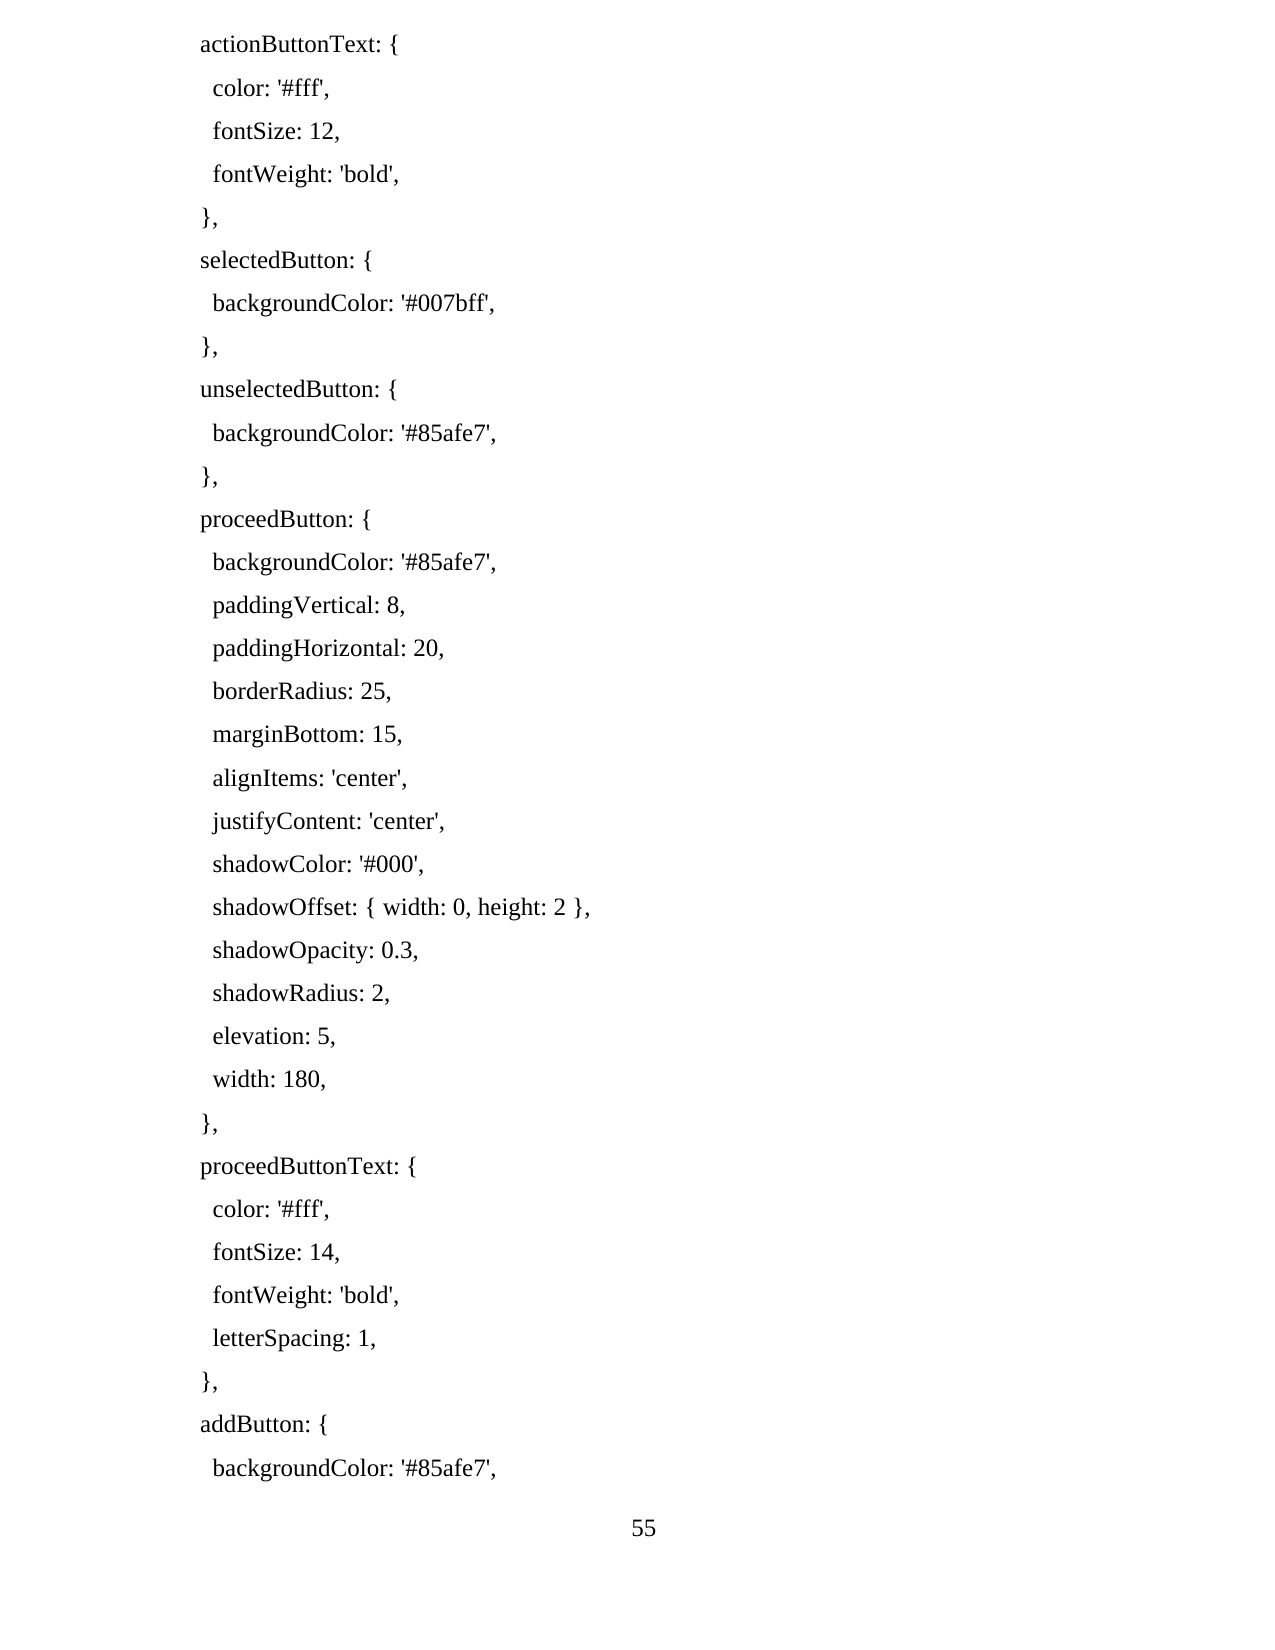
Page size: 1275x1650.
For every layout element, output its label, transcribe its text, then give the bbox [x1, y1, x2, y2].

text fontWeight: 'bold', [187, 1280, 1126, 1309]
text selectedButton: { [187, 245, 1126, 274]
text }, [187, 202, 1126, 231]
text width: 180, [187, 1064, 1126, 1093]
text shadowOffset: { width: 0, height: 2 }, [187, 892, 1126, 921]
text unselectedButton: { [187, 374, 1126, 403]
text justifyContent: 'center', [187, 806, 1126, 834]
text fontSize: 12, [187, 116, 1126, 144]
text backgroundColor: '#85afe7', [187, 547, 1126, 576]
text paddingHorizontal: 20, [187, 633, 1126, 662]
text shadowRadius: 2, [187, 978, 1126, 1007]
text color: '#fff', [187, 1194, 1126, 1223]
text fontWeight: 'bold', [187, 159, 1126, 188]
text elevation: 5, [187, 1021, 1126, 1050]
text fontSize: 14, [187, 1237, 1126, 1266]
text marginBottom: 15, [187, 719, 1126, 748]
text shadowColor: '#000', [187, 849, 1126, 878]
text proceedButton: { [187, 504, 1126, 533]
text shadowOpacity: 0.3, [187, 935, 1126, 964]
text }, [187, 461, 1126, 489]
text paddingVertical: 8, [187, 590, 1126, 619]
text borderRadius: 25, [187, 676, 1126, 705]
text proceedButtonText: { [187, 1151, 1126, 1179]
text }, [187, 1108, 1126, 1136]
text letterSpacing: 1, [187, 1323, 1126, 1352]
text color: '#fff', [187, 73, 1126, 101]
text }, [187, 331, 1126, 360]
text backgroundColor: '#85afe7', [187, 418, 1126, 446]
text backgroundColor: '#007bff', [187, 288, 1126, 317]
text backgroundColor: '#85afe7', [187, 1453, 1126, 1481]
text }, [187, 1366, 1126, 1395]
text actionButtonText: { [187, 29, 1126, 58]
text alignItems: 'center', [187, 763, 1126, 791]
text addButton: { [187, 1409, 1126, 1438]
